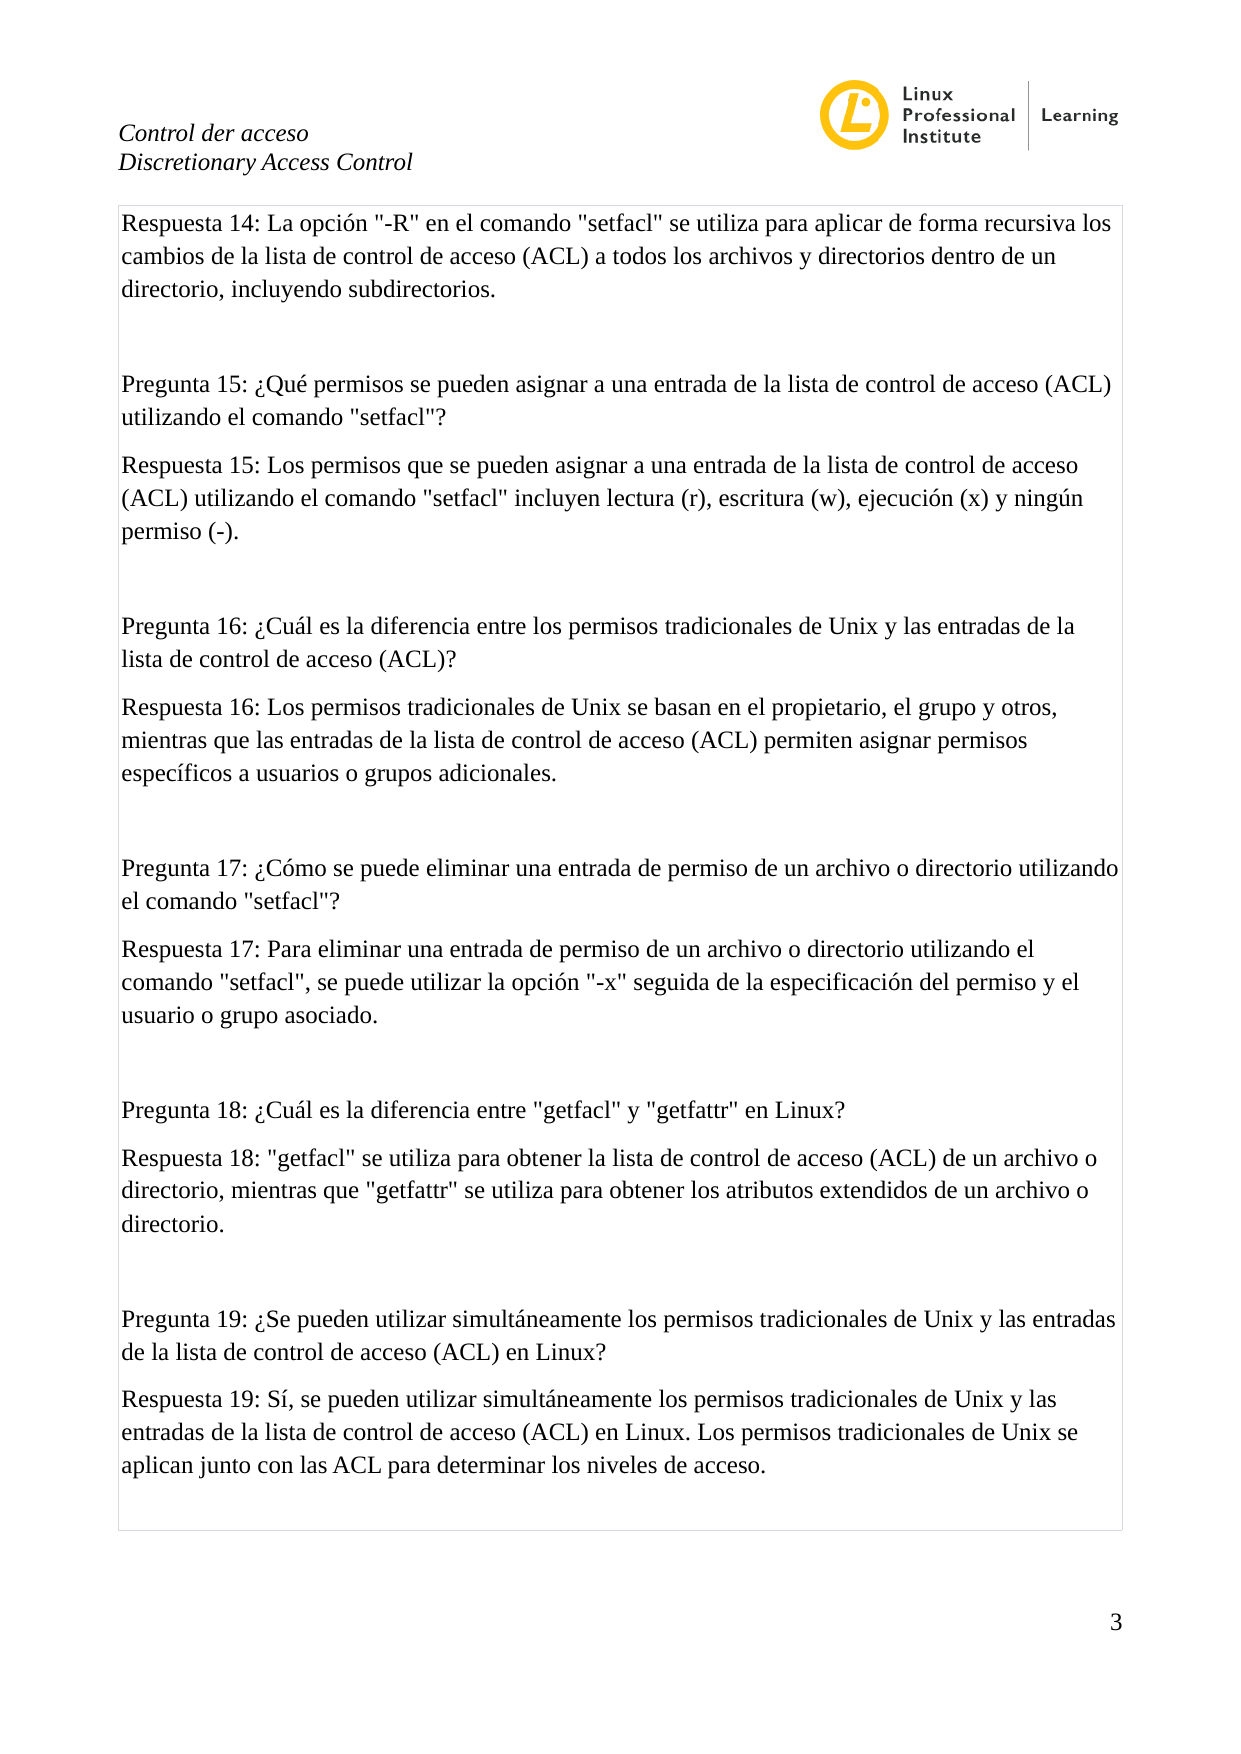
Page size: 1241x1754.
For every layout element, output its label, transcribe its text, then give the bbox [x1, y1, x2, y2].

text Respuesta 19: Sí, se pueden utilizar simultáneamente los permisos tradicionales de Unix y las entradas de la lista de control de acceso (ACL) en Linux. Los permisos tradicionales de Unix se aplican junto con las ACL para determinar los niveles de acceso. [119, 1381, 1122, 1479]
text Pregunta 15: ¿Qué permisos se pueden asignar a una entrada de la lista de control de acceso (ACL) utilizando el comando "setfacl"? [119, 366, 1122, 431]
text Respuesta 16: Los permisos tradicionales de Unix se basan en el propietario, el grupo y otros, mientras que las entradas de la lista de control de acceso (ACL) permiten asignar permisos específicos a usuarios o grupos adicionales. [119, 689, 1122, 787]
text Respuesta 15: Los permisos que se pueden asignar a una entrada de la lista de control de acceso (ACL) utilizando el comando "setfacl" incluyen lectura (r), escritura (w), ejecución (x) y ningún permiso (-). [119, 447, 1122, 545]
text Pregunta 17: ¿Cómo se puede eliminar una entrada de permiso de un archivo o directorio utilizando el comando "setfacl"? [119, 850, 1122, 915]
picture [819, 79, 1119, 151]
text Respuesta 17: Para eliminar una entrada de permiso de un archivo o directorio utilizando el comando "setfacl", se puede utilizar la opción "-x" seguida de la especificación del permiso y el usuario o grupo asociado. [119, 931, 1122, 1028]
text Pregunta 16: ¿Cuál es la diferencia entre los permisos tradicionales de Unix y las entradas de la lista de control de acceso (ACL)? [119, 608, 1122, 673]
text Respuesta 14: La opción "-R" en el comando "setfacl" se utiliza para aplicar de forma recursiva los cambios de la lista de control de acceso (ACL) a todos los archivos y directorios dentro de un directorio, incluyendo subdirectorios. [119, 206, 1122, 303]
text Pregunta 19: ¿Se pueden utilizar simultáneamente los permisos tradicionales de Unix y las entradas de la lista de control de acceso (ACL) en Linux? [119, 1301, 1122, 1366]
text Pregunta 18: ¿Cuál es la diferencia entre "getfacl" y "getfattr" en Linux? [119, 1092, 1122, 1124]
text Respuesta 18: "getfacl" se utiliza para obtener la lista de control de acceso (ACL) de un archivo o directorio, mientras que "getfattr" se utiliza para obtener los atributos extendidos de un archivo o directorio. [119, 1139, 1122, 1237]
